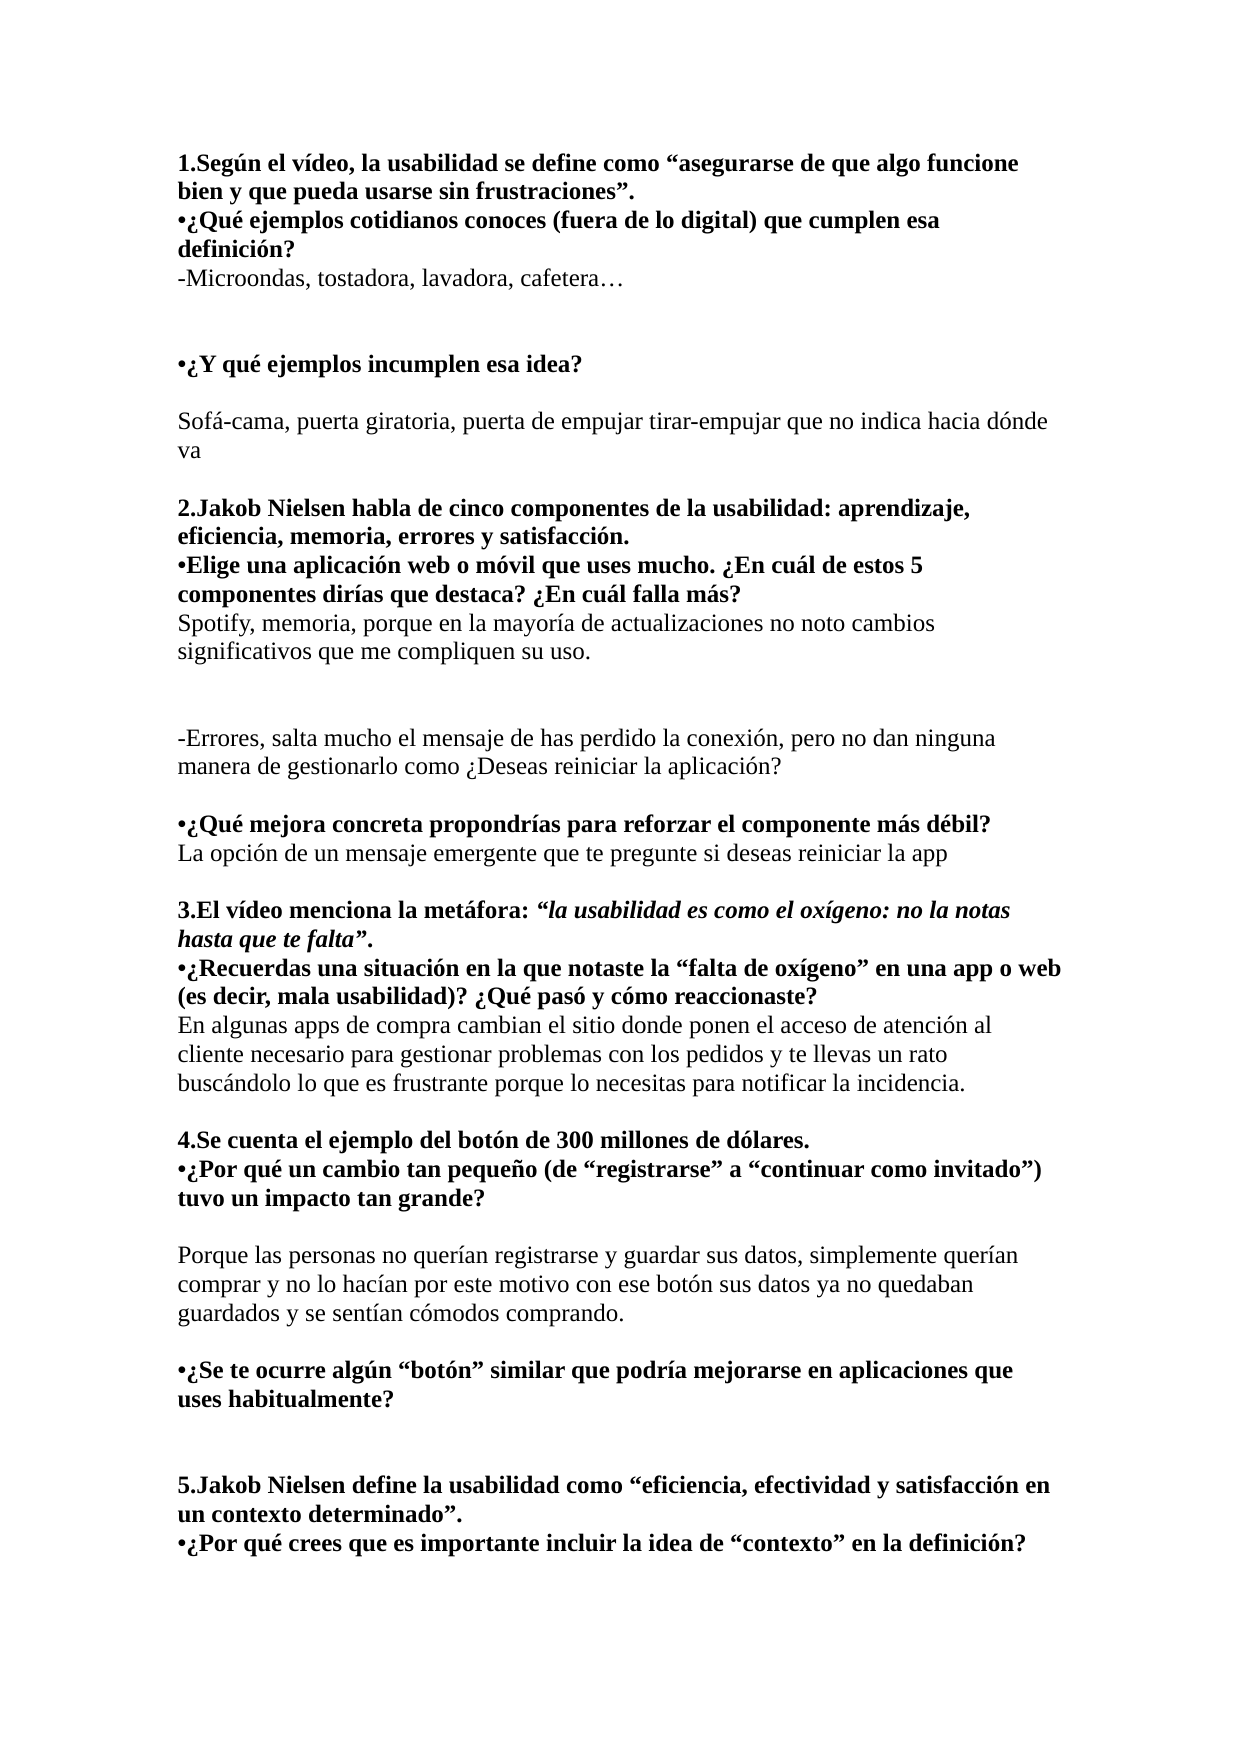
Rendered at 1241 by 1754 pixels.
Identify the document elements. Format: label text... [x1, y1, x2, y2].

text Porque las personas no querían registrarse y guardar sus datos, simplemente querían comprar y no lo hacían por este motivo con ese botón sus datos ya no quedaban guardados y se sentían cómodos comprando. [177, 1240, 1063, 1326]
text •¿Por qué un cambio tan pequeño (de “registrarse” a “continuar como invitado”) tuvo un impacto tan grande? [177, 1154, 1063, 1211]
text •¿Y qué ejemplos incumplen esa idea? [177, 349, 1063, 378]
text •Elige una aplicación web o móvil que uses mucho. ¿En cuál de estos 5 componentes dirías que destaca? ¿En cuál falla más? [177, 550, 1063, 608]
text 5.Jakob Nielsen define la usabilidad como “eficiencia, efectividad y satisfacción en un contexto determinado”. [177, 1470, 1063, 1528]
text 4.Se cuenta el ejemplo del botón de 300 millones de dólares. [177, 1125, 1063, 1154]
text Spotify, memoria, porque en la mayoría de actualizaciones no noto cambios significativos que me compliquen su uso. [177, 608, 1063, 665]
text Sofá-cama, puerta giratoria, puerta de empujar tirar-empujar que no indica hacia dónde va [177, 406, 1063, 464]
text -Microondas, tostadora, lavadora, cafetera… [177, 263, 1063, 291]
text -Errores, salta mucho el mensaje de has perdido la conexión, pero no dan ninguna manera de gestionarlo como ¿Deseas reiniciar la aplicación? [177, 723, 1063, 780]
text La opción de un mensaje emergente que te pregunte si deseas reiniciar la app [177, 838, 1063, 866]
text •¿Qué mejora concreta propondrías para reforzar el componente más débil? [177, 809, 1063, 838]
text •¿Por qué crees que es importante incluir la idea de “contexto” en la definición? [177, 1528, 1063, 1556]
text 3.El vídeo menciona la metáfora: “la usabilidad es como el oxígeno: no la notas hasta que te falta”. [177, 895, 1063, 953]
text En algunas apps de compra cambian el sitio donde ponen el acceso de atención al cliente necesario para gestionar problemas con los pedidos y te llevas un rato buscándolo lo que es frustrante porque lo necesitas para notificar la incidencia. [177, 1010, 1063, 1096]
text •¿Se te ocurre algún “botón” similar que podría mejorarse en aplicaciones que uses habitualmente? [177, 1355, 1063, 1413]
text 2.Jakob Nielsen habla de cinco componentes de la usabilidad: aprendizaje, eficiencia, memoria, errores y satisfacción. [177, 493, 1063, 550]
text 1.Según el vídeo, la usabilidad se define como “asegurarse de que algo funcione bien y que pueda usarse sin frustraciones”. [177, 148, 1063, 205]
text •¿Recuerdas una situación en la que notaste la “falta de oxígeno” en una app o web (es decir, mala usabilidad)? ¿Qué pasó y cómo reaccionaste? [177, 953, 1063, 1010]
text •¿Qué ejemplos cotidianos conoces (fuera de lo digital) que cumplen esa definición? [177, 205, 1063, 263]
